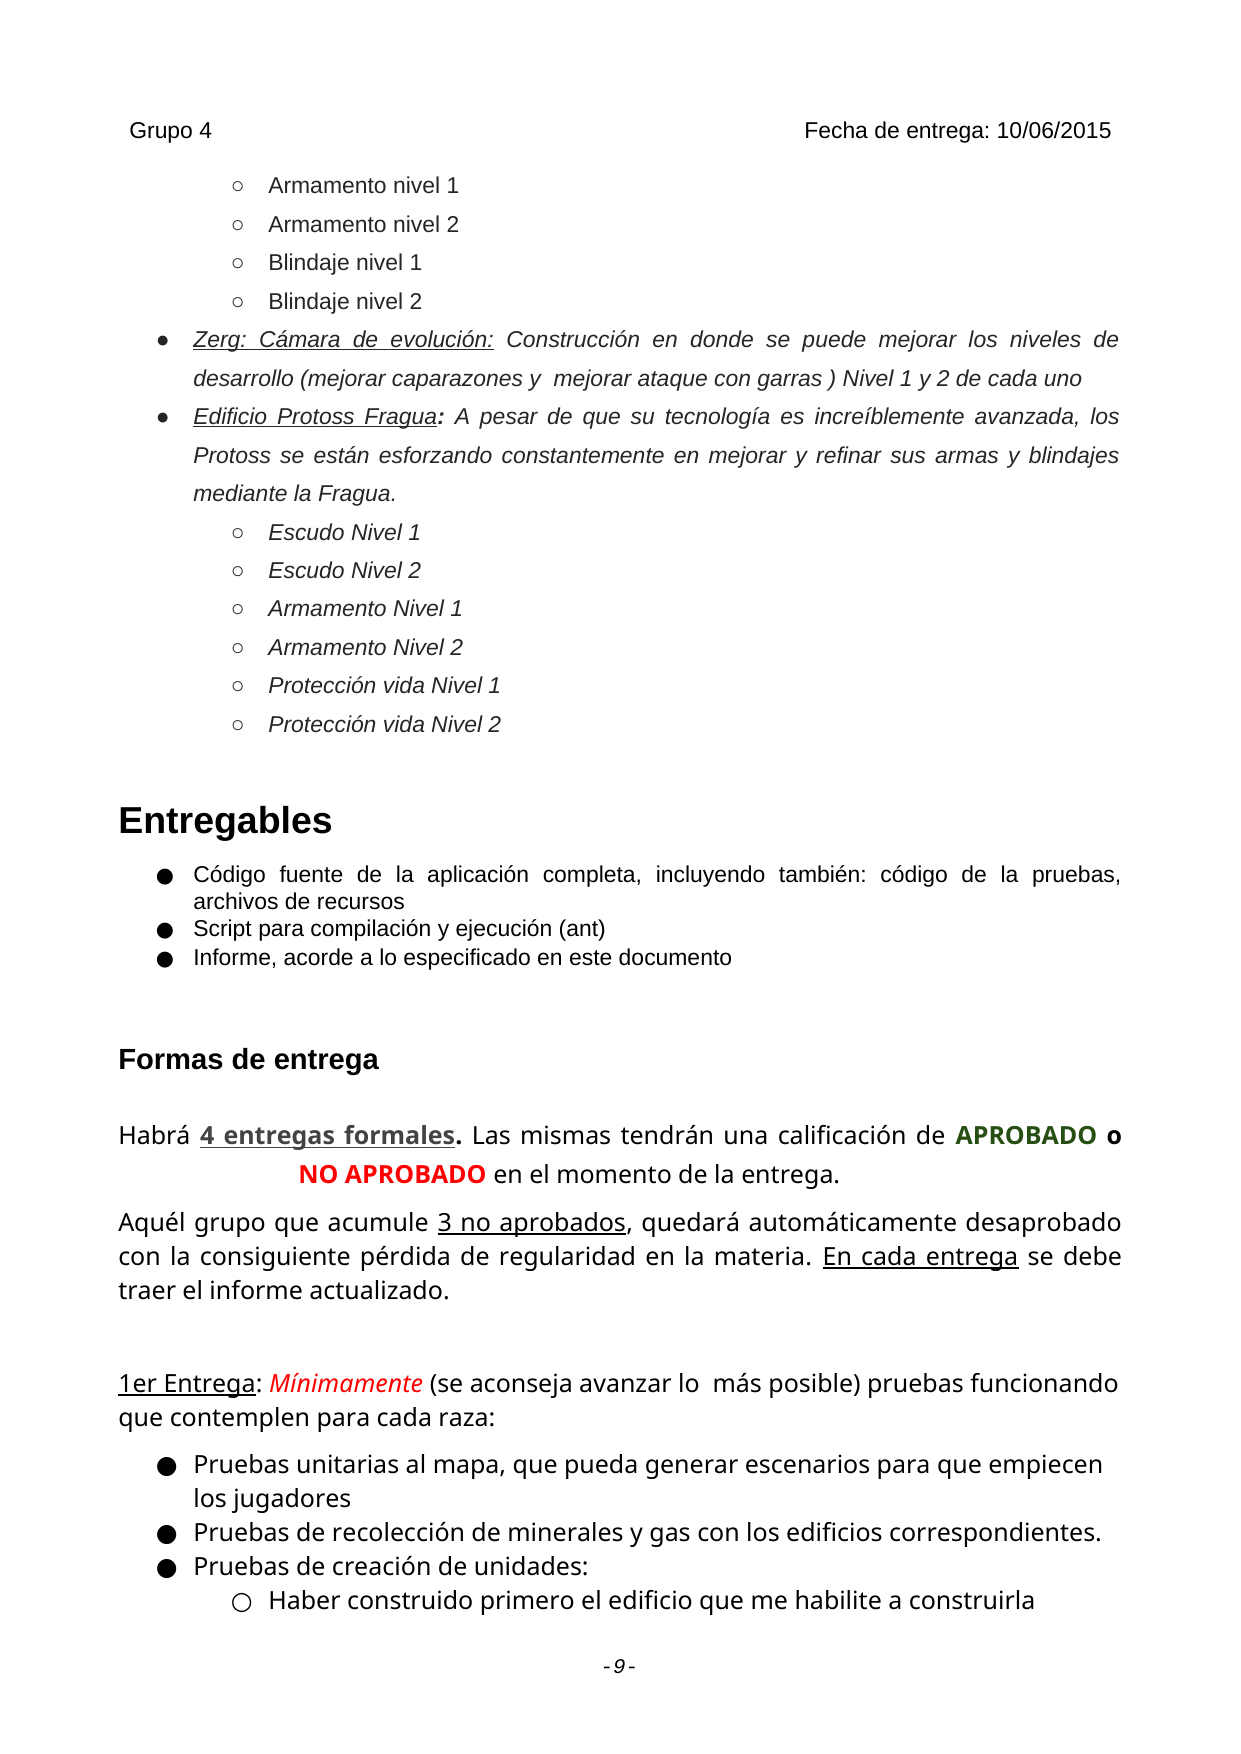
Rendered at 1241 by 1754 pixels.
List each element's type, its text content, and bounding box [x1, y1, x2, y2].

list Código fuente de la aplicación completa, incluyendo también: código de la pruebas, archivos de recursos [156, 860, 1122, 914]
text 1er Entrega: Mínimamente (se aconseja avanzar lo más posible) pruebas funcionando que contemplen para cada raza: [118, 1366, 1122, 1434]
list Blindaje nivel 1 [231, 250, 1122, 276]
list Script para compilación y ejecución (ant) [156, 914, 1122, 943]
text Aquél grupo que acumule 3 no aprobados, quedará automáticamente desaprobado con la consiguiente pérdida de regularidad en la materia. En cada entrega se debe traer el informe actualizado. [118, 1204, 1122, 1307]
list Armamento nivel 1 [231, 173, 1122, 199]
list Pruebas unitarias al mapa, que pueda generar escenarios para que empiecen los jugadores [156, 1446, 1122, 1514]
list Protección vida Nivel 1 [231, 673, 1122, 698]
list Protección vida Nivel 2 [231, 711, 1122, 737]
subtitle Entregables [118, 800, 1122, 842]
list Blindaje nivel 2 [231, 288, 1122, 314]
list Pruebas de creación de unidades: [156, 1548, 1122, 1583]
list Pruebas de recolección de minerales y gas con los edificios correspondientes. [156, 1514, 1122, 1548]
list Haber construido primero el edificio que me habilite a construirla [231, 1583, 1122, 1617]
list Armamento nivel 2 [231, 212, 1122, 237]
subtitle Formas de entrega [118, 1043, 1122, 1076]
list Escudo Nivel 1 [231, 519, 1122, 545]
list Armamento Nivel 2 [231, 634, 1122, 660]
list Armamento Nivel 1 [231, 596, 1122, 622]
list Informe, acorde a lo especificado en este documento [156, 943, 1122, 971]
list Zerg: Cámara de evolución: Construcción en donde se puede mejorar los niveles de desarrollo (mejorar caparazones y mejorar ataque con garras ) Nivel 1 y 2 de cada uno [156, 327, 1122, 391]
list Edificio Protoss Fragua: A pesar de que su tecnología es increíblemente avanzada, los Protoss se están esforzando constantemente en mejorar y refinar sus armas y blindajes mediante la Fragua. [156, 404, 1122, 506]
list Escudo Nivel 2 [231, 558, 1122, 583]
subtitle Habrá 4 entregas formales. Las mismas tendrán una calificación de APROBADO o NO APROBADO en el momento de la entrega. [118, 1118, 1122, 1191]
